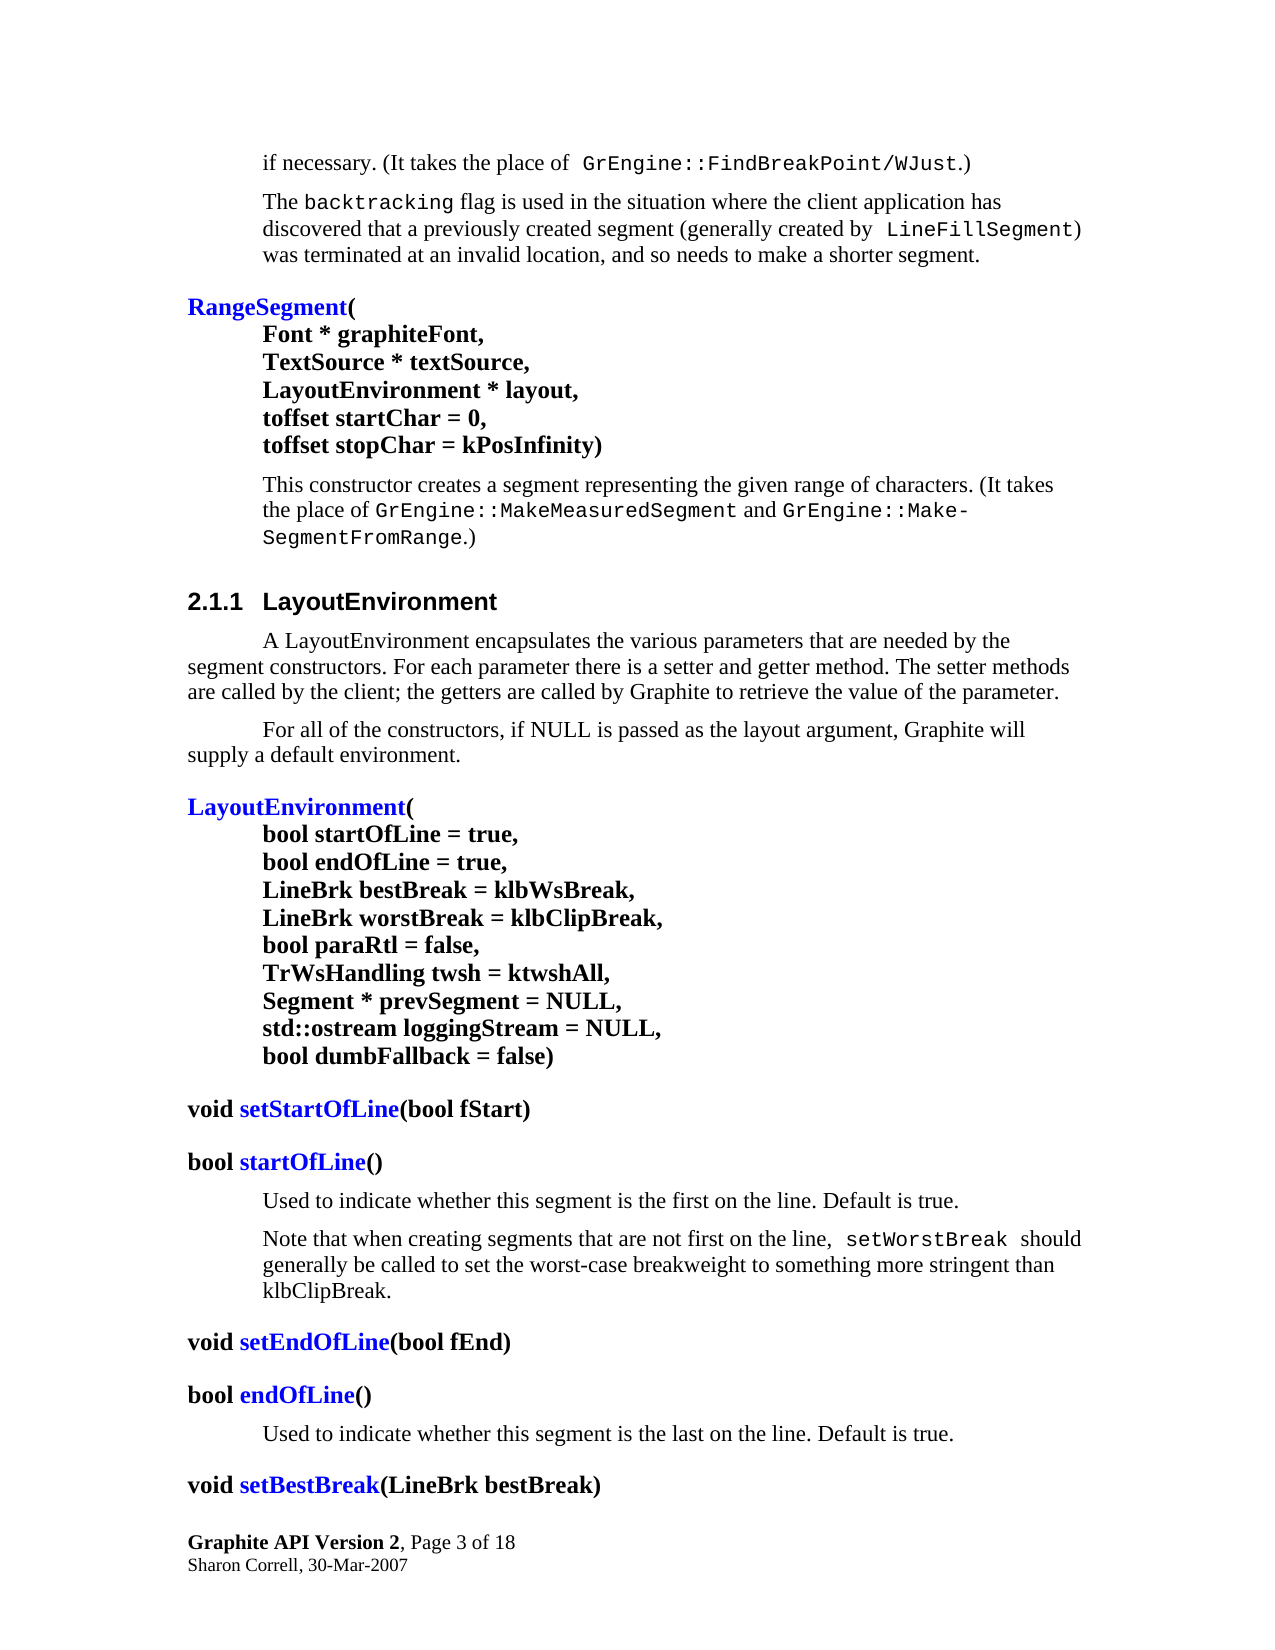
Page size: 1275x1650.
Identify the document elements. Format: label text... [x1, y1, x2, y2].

text Used to indicate whether this segment is the last on the line. Default is true. [187, 1421, 1087, 1447]
text void setStartOfLine(bool fStart) [187, 1095, 1087, 1123]
text void setEndOfLine(bool fEnd) [187, 1328, 1087, 1356]
text The backtracking flag is used in the situation where the client application has discovered that a previously created segment (generally created by LineFillSegment) was terminated at an invalid location, and so needs to make a shorter segment. [262, 189, 1087, 268]
text This constructor creates a segment representing the given range of characters. (It takes the place of GrEngine::MakeMeasuredSegment and GrEngine::Make­SegmentFromRange.) [262, 472, 1087, 550]
text bool endOfLine() [187, 1381, 1087, 1409]
text Note that when creating segments that are not first on the line, setWorstBreak should generally be called to set the worst-case breakweight to something more stringent than klbClipBreak. [262, 1226, 1087, 1303]
text RangeSegment( Font * graphiteFont, TextSource * textSource, LayoutEnvironment * layout, toffset startChar = 0, toffset stopChar = kPosInfinity) [187, 293, 1087, 459]
text if necessary. (It takes the place of GrEngine::FindBreakPoint/WJust.) [262, 150, 1087, 177]
text For all of the constructors, if NULL is passed as the layout argument, Graphite will supply a default environment. [187, 717, 1087, 768]
text void setBestBreak(LineBrk bestBreak) [187, 1472, 1087, 1499]
text bool startOfLine() [187, 1148, 1087, 1175]
text A LayoutEnvironment encapsulates the various parameters that are needed by the segment constructors. For each parameter there is a setter and getter method. The setter methods are called by the client; the getters are called by Graphite to retrieve the value of the parameter. [187, 628, 1087, 704]
text LayoutEnvironment( bool startOfLine = true, bool endOfLine = true, LineBrk bestBreak = klbWsBreak, LineBrk worstBreak = klbClipBreak, bool paraRtl = false, TrWsHandling twsh = ktwshAll, Segment * prevSegment = NULL, std::ostream loggingStream = NULL, bool dumbFallback = false) [187, 793, 1087, 1070]
text Used to indicate whether this segment is the first on the line. Default is true. [262, 1188, 1087, 1213]
subtitle LayoutEnvironment [187, 588, 1087, 616]
